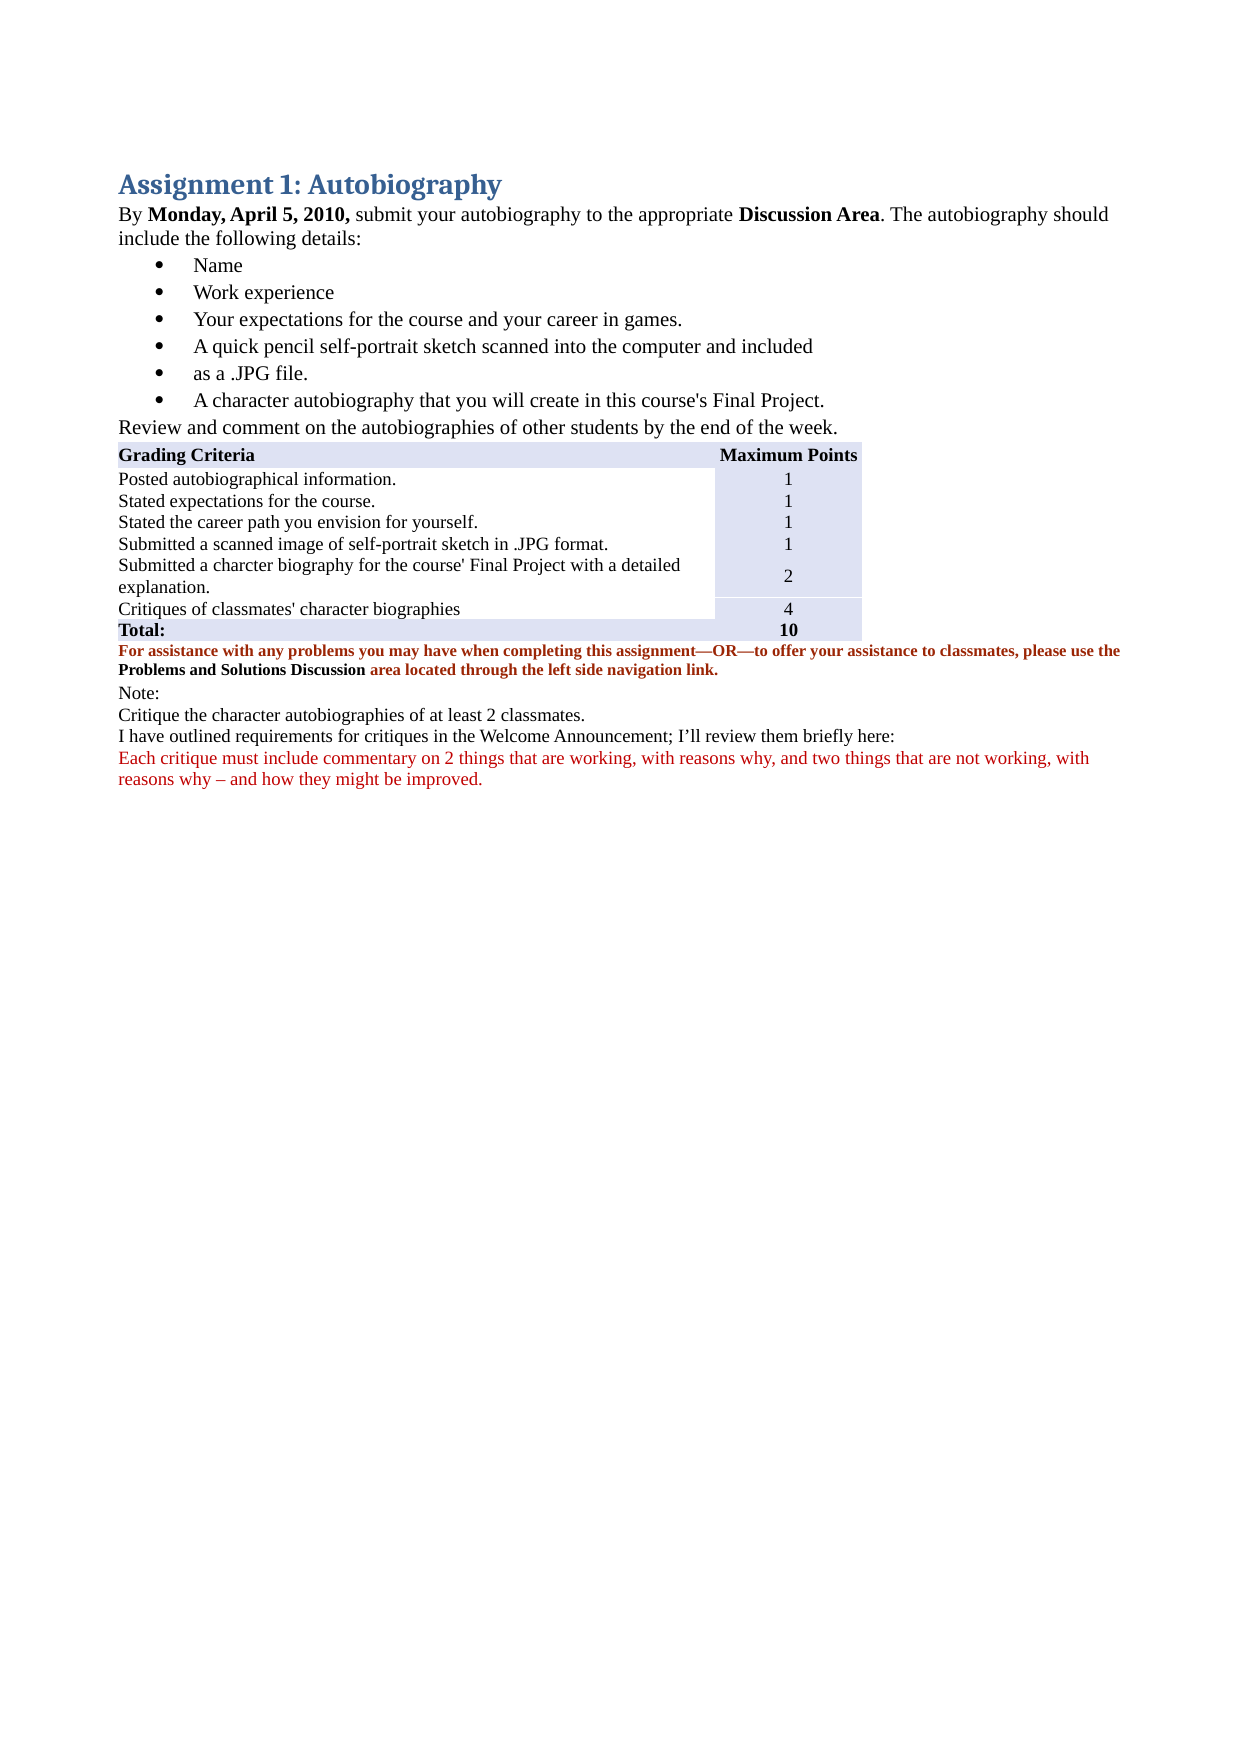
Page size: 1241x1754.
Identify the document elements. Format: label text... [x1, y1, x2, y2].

table_cell 1 [715, 468, 862, 490]
list A quick pencil self-portrait sketch scanned into the computer and included [156, 334, 1122, 358]
table_cell 1 [715, 490, 862, 511]
subtitle Assignment 1: Autobiography [118, 168, 1122, 202]
list Name [156, 253, 1122, 277]
table_cell 2 [715, 554, 862, 597]
text Critique the character autobiographies of at least 2 classmates. I have outlined requirements for critiques in the Welcome Announcement; I’ll review them briefly here: [118, 703, 1122, 747]
table_cell Stated the career path you envision for yourself. [118, 511, 715, 533]
table_cell Stated expectations for the course. [118, 490, 715, 511]
text By Monday, April 5, 2010, submit your autobiography to the appropriate Discussion Area. The autobiography should include the following details: [118, 202, 1122, 250]
table_cell 10 [715, 619, 862, 641]
table_cell Total: [118, 619, 715, 641]
list as a .JPG file. [156, 361, 1122, 385]
table_cell Posted autobiographical information. [118, 468, 715, 490]
table_cell 4 [715, 598, 862, 619]
table_header Grading Criteria [118, 442, 715, 468]
table_cell Submitted a charcter biography for the course' Final Project with a detailed explanation. [118, 554, 715, 597]
text Review and comment on the autobiographies of other students by the end of the week. [118, 414, 1122, 439]
list Your expectations for the course and your career in games. [156, 307, 1122, 331]
table_header Maximum Points [715, 442, 862, 468]
table_cell 1 [715, 533, 862, 554]
table_cell 1 [715, 511, 862, 533]
text For assistance with any problems you may have when completing this assignment—OR—to offer your assistance to classmates, please use the Problems and Solutions Discussion area located through the left side navigation link. [118, 641, 1122, 679]
text Note: [118, 682, 1122, 703]
list Work experience [156, 280, 1122, 304]
text Each critique must include commentary on 2 things that are working, with reasons why, and two things that are not working, with reasons why – and how they might be improved. [118, 747, 1122, 790]
table_cell Submitted a scanned image of self-portrait sketch in .JPG format. [118, 533, 715, 554]
table_cell Critiques of classmates' character biographies [118, 598, 715, 619]
list A character autobiography that you will create in this course's Final Project. [156, 388, 1122, 412]
